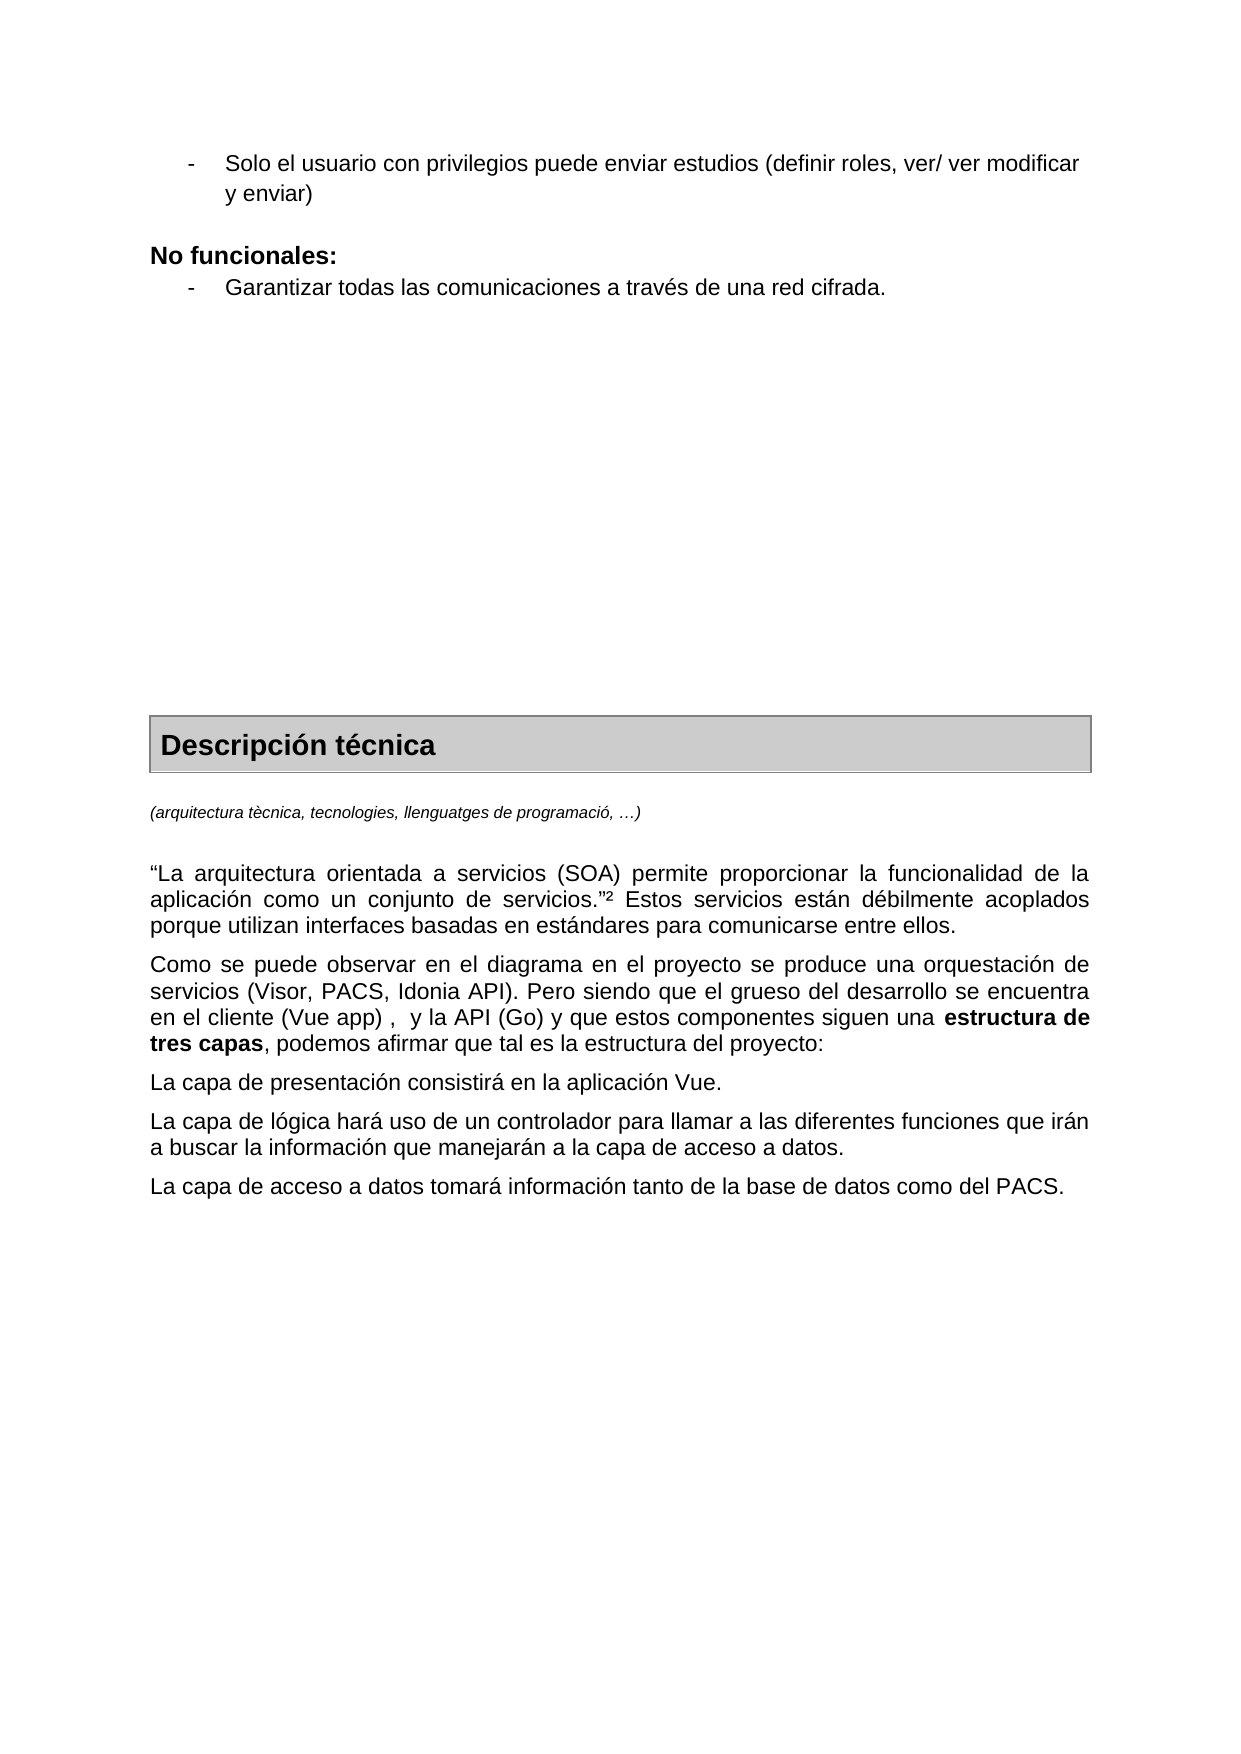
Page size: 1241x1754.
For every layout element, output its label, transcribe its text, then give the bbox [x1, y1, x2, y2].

text (arquitectura tècnica, tecnologies, llenguatges de programació, …) [150, 803, 1090, 822]
text La capa de lógica hará uso de un controlador para llamar a las diferentes funciones que irán a buscar la información que manejarán a la capa de acceso a datos. [150, 1108, 1090, 1161]
text La capa de presentación consistirá en la aplicación Vue. [150, 1069, 1090, 1096]
text Como se puede observar en el diagrama en el proyecto se produce una orquestación de servicios (Visor, PACS, Idonia API). Pero siendo que el grueso del desarrollo se encuentra en el cliente (Vue app) , y la API (Go) y que estos componentes siguen una estructura de tres capas, podemos afirmar que tal es la estructura del proyecto: [150, 951, 1090, 1057]
text “La arquitectura orientada a servicios (SOA) permite proporcionar la funcionalidad de la aplicación como un conjunto de servicios.”² Estos servicios están débilmente acoplados porque utilizan interfaces basadas en estándares para comunicarse entre ellos. [150, 860, 1090, 939]
text La capa de acceso a datos tomará información tanto de la base de datos como del PACS. [150, 1173, 1090, 1199]
list Solo el usuario con privilegios puede enviar estudios (definir roles, ver/ ver modificar y enviar) [187, 150, 1090, 207]
list Garantizar todas las comunicaciones a través de una red cifrada. [187, 274, 1090, 300]
text No funcionales: [150, 241, 1090, 269]
table_header Descripción técnica [151, 717, 1090, 771]
